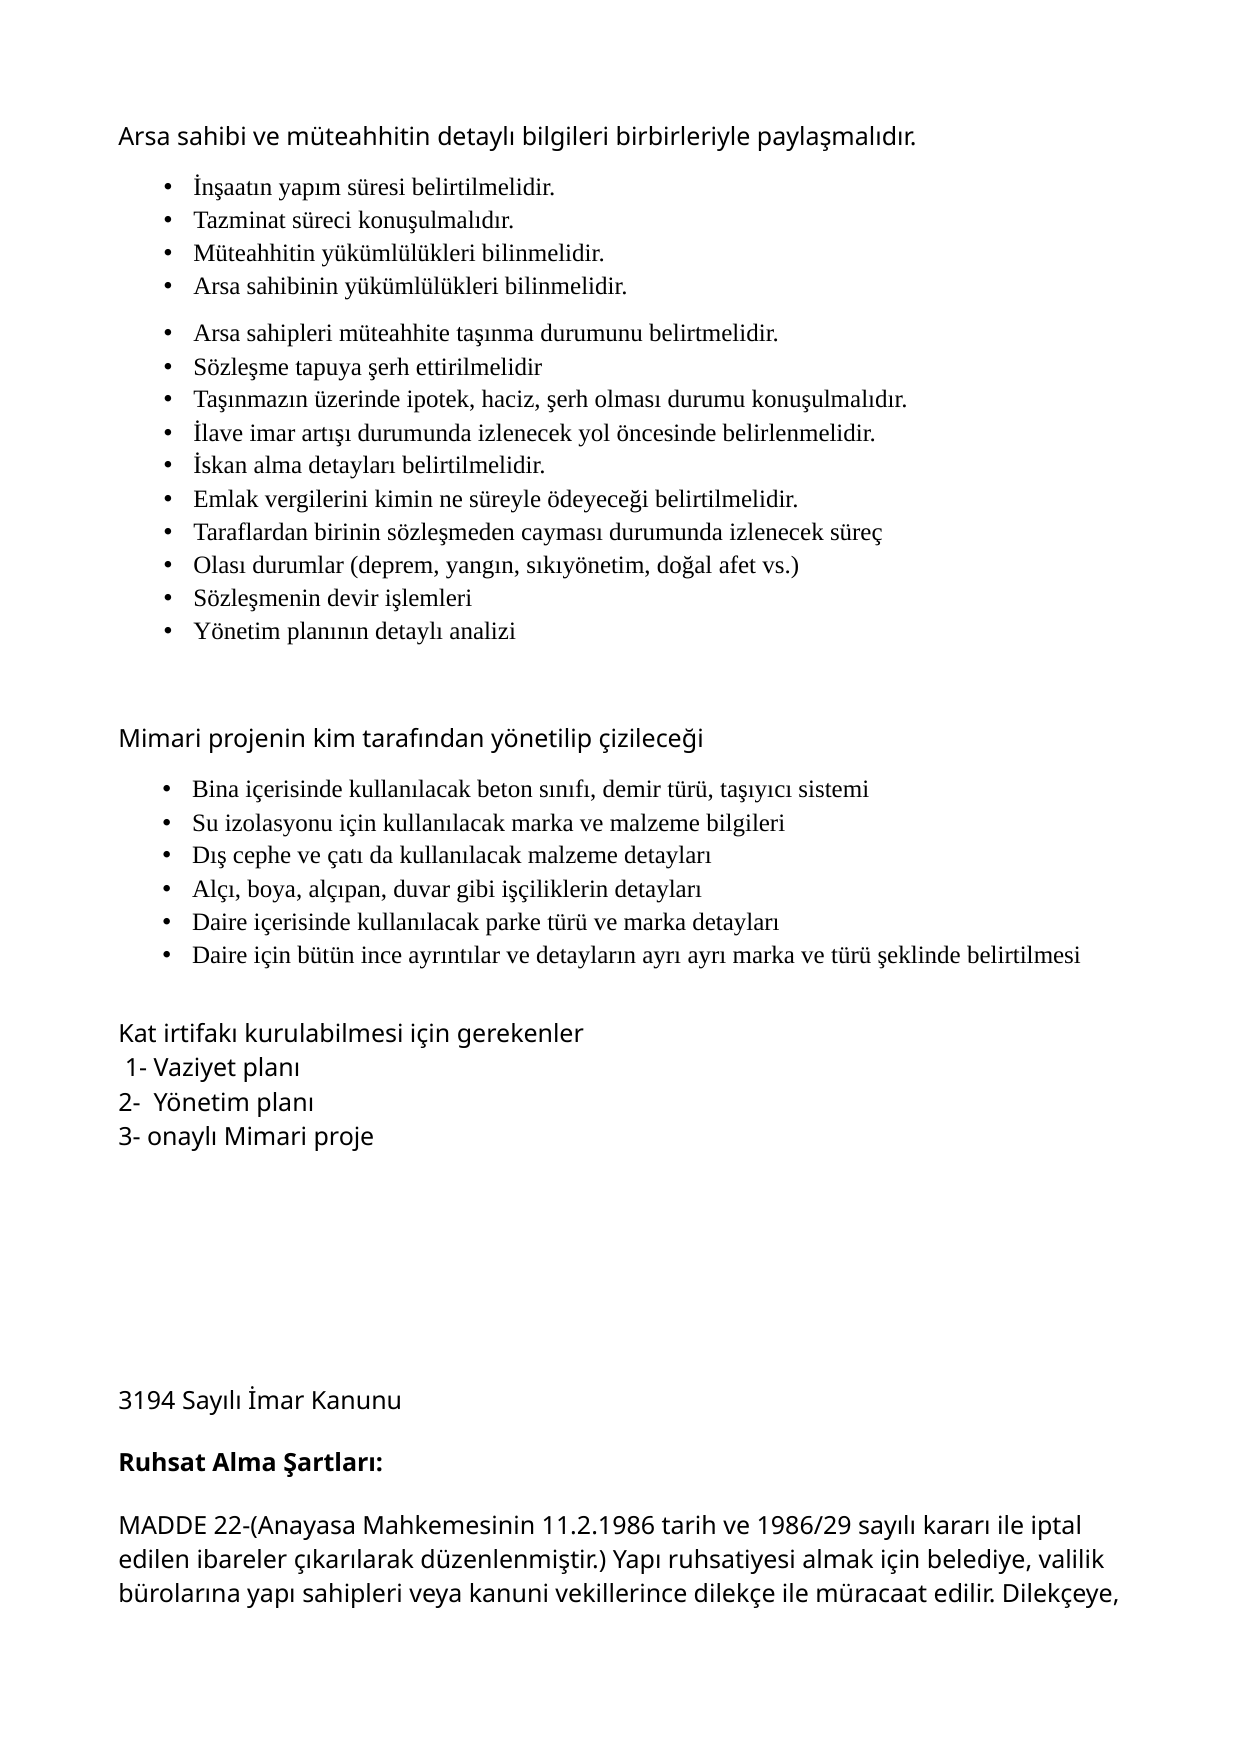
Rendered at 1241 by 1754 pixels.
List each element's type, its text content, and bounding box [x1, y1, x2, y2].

list İnşaatın yapım süresi belirtilmelidir. [164, 172, 1122, 201]
list Taraflardan birinin sözleşmeden cayması durumunda izlenecek süreç [164, 517, 1122, 545]
list Alçı, boya, alçıpan, duvar gibi işçiliklerin detayları [162, 874, 1122, 902]
text 3194 Sayılı İmar Kanunu [118, 1382, 1122, 1416]
list Sözleşme tapuya şerh ettirilmelidir [164, 352, 1122, 380]
list Bina içerisinde kullanılacak beton sınıfı, demir türü, taşıyıcı sistemi [162, 774, 1122, 803]
list Arsa sahipleri müteahhite taşınma durumunu belirtmelidir. [164, 318, 1122, 347]
list İlave imar artışı durumunda izlenecek yol öncesinde belirlenmelidir. [164, 418, 1122, 446]
list Taşınmazın üzerinde ipotek, haciz, şerh olması durumu konuşulmalıdır. [164, 384, 1122, 413]
list Tazminat süreci konuşulmalıdır. [164, 205, 1122, 234]
text Arsa sahibi ve müteahhitin detaylı bilgileri birbirleriyle paylaşmalıdır. [118, 118, 1122, 152]
list Daire içerisinde kullanılacak parke türü ve marka detayları [162, 907, 1122, 935]
text MADDE 22-(Anayasa Mahkemesinin 11.2.1986 tarih ve 1986/29 sayılı kararı ile iptal edilen ibareler çıkarılarak düzenlenmiştir.) Yapı ruhsatiyesi almak için belediye, valilik bürolarına yapı sahipleri veya kanuni vekillerince dilekçe ile müracaat edilir. Dilekçeye, [118, 1508, 1122, 1610]
list Emlak vergilerini kimin ne süreyle ödeyeceği belirtilmelidir. [164, 484, 1122, 512]
text 1- Vaziyet planı [118, 1050, 1122, 1084]
list Daire için bütün ince ayrıntılar ve detayların ayrı ayrı marka ve türü şeklinde belirtilmesi [162, 940, 1122, 968]
text 2- Yönetim planı [118, 1084, 1122, 1118]
text Ruhsat Alma Şartları: [118, 1445, 1122, 1479]
list Arsa sahibinin yükümlülükleri bilinmelidir. [164, 271, 1122, 300]
text Mimari projenin kim tarafından yönetilip çizileceği [118, 721, 1122, 755]
list İskan alma detayları belirtilmelidir. [164, 451, 1122, 479]
list Sözleşmenin devir işlemleri [164, 583, 1122, 611]
list Olası durumlar (deprem, yangın, sıkıyönetim, doğal afet vs.) [164, 550, 1122, 578]
text Kat irtifakı kurulabilmesi için gerekenler [118, 1016, 1122, 1050]
list Müteahhitin yükümlülükleri bilinmelidir. [164, 238, 1122, 267]
list Su izolasyonu için kullanılacak marka ve malzeme bilgileri [162, 808, 1122, 836]
list Dış cephe ve çatı da kullanılacak malzeme detayları [162, 841, 1122, 869]
list Yönetim planının detaylı analizi [164, 616, 1122, 644]
text 3- onaylı Mimari proje [118, 1118, 1122, 1152]
